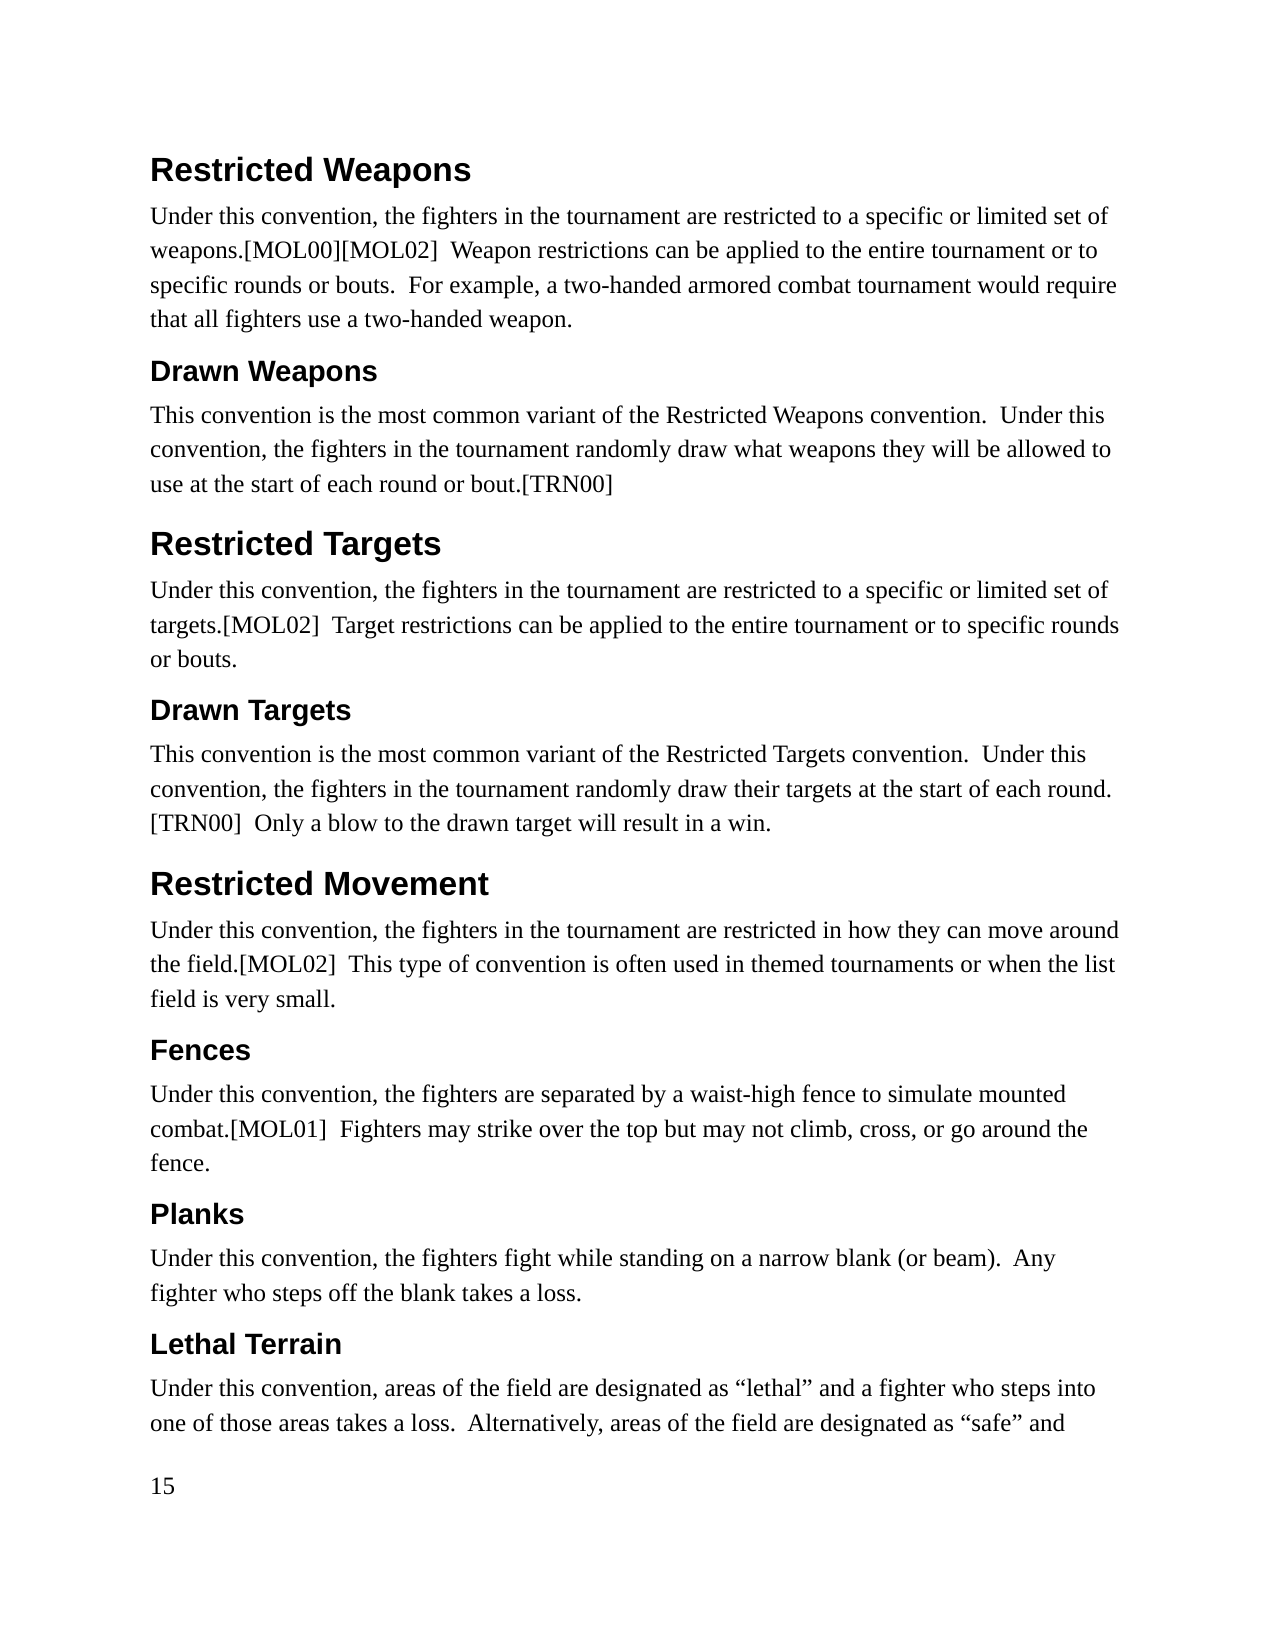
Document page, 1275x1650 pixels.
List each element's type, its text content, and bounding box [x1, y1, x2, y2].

text Under this convention, the fighters in the tournament are restricted to a specific or limited set of targets.[MOL02] Target restrictions can be applied to the entire tournament or to specific rounds or bouts. [150, 575, 1125, 673]
text Under this convention, the fighters in the tournament are restricted to a specific or limited set of weapons.[MOL00][MOL02] Weapon restrictions can be applied to the entire tournament or to specific rounds or bouts. For example, a two-handed armored combat tournament would require that all fighters use a two-handed weapon. [150, 201, 1125, 333]
text Under this convention, areas of the field are designated as “lethal” and a fighter who steps into one of those areas takes a loss. Alternatively, areas of the field are designated as “safe” and [150, 1373, 1125, 1437]
text Under this convention, the fighters are separated by a waist-high fence to simulate mounted combat.[MOL01] Fighters may strike over the top but may not climb, cross, or go around the fence. [150, 1079, 1125, 1177]
text Under this convention, the fighters in the tournament are restricted in how they can move around the field.[MOL02] This type of convention is often used in themed tournaments or when the list field is very small. [150, 915, 1125, 1013]
subtitle Drawn Targets [150, 693, 1125, 727]
subtitle Restricted Targets [150, 524, 1125, 563]
text Under this convention, the fighters fight while standing on a narrow blank (or beam). Any fighter who steps off the blank takes a loss. [150, 1243, 1125, 1307]
text This convention is the most common variant of the Restricted Weapons convention. Under this convention, the fighters in the tournament randomly draw what weapons they will be allowed to use at the start of each round or bout.[TRN00] [150, 400, 1125, 498]
subtitle Drawn Weapons [150, 354, 1125, 387]
subtitle Restricted Weapons [150, 150, 1125, 189]
subtitle Planks [150, 1197, 1125, 1231]
subtitle Fences [150, 1033, 1125, 1067]
text This convention is the most common variant of the Restricted Targets convention. Under this convention, the fighters in the tournament randomly draw their targets at the start of each round.[TRN00] Only a blow to the drawn target will result in a win. [150, 739, 1125, 837]
subtitle Restricted Movement [150, 864, 1125, 902]
subtitle Lethal Terrain [150, 1327, 1125, 1361]
